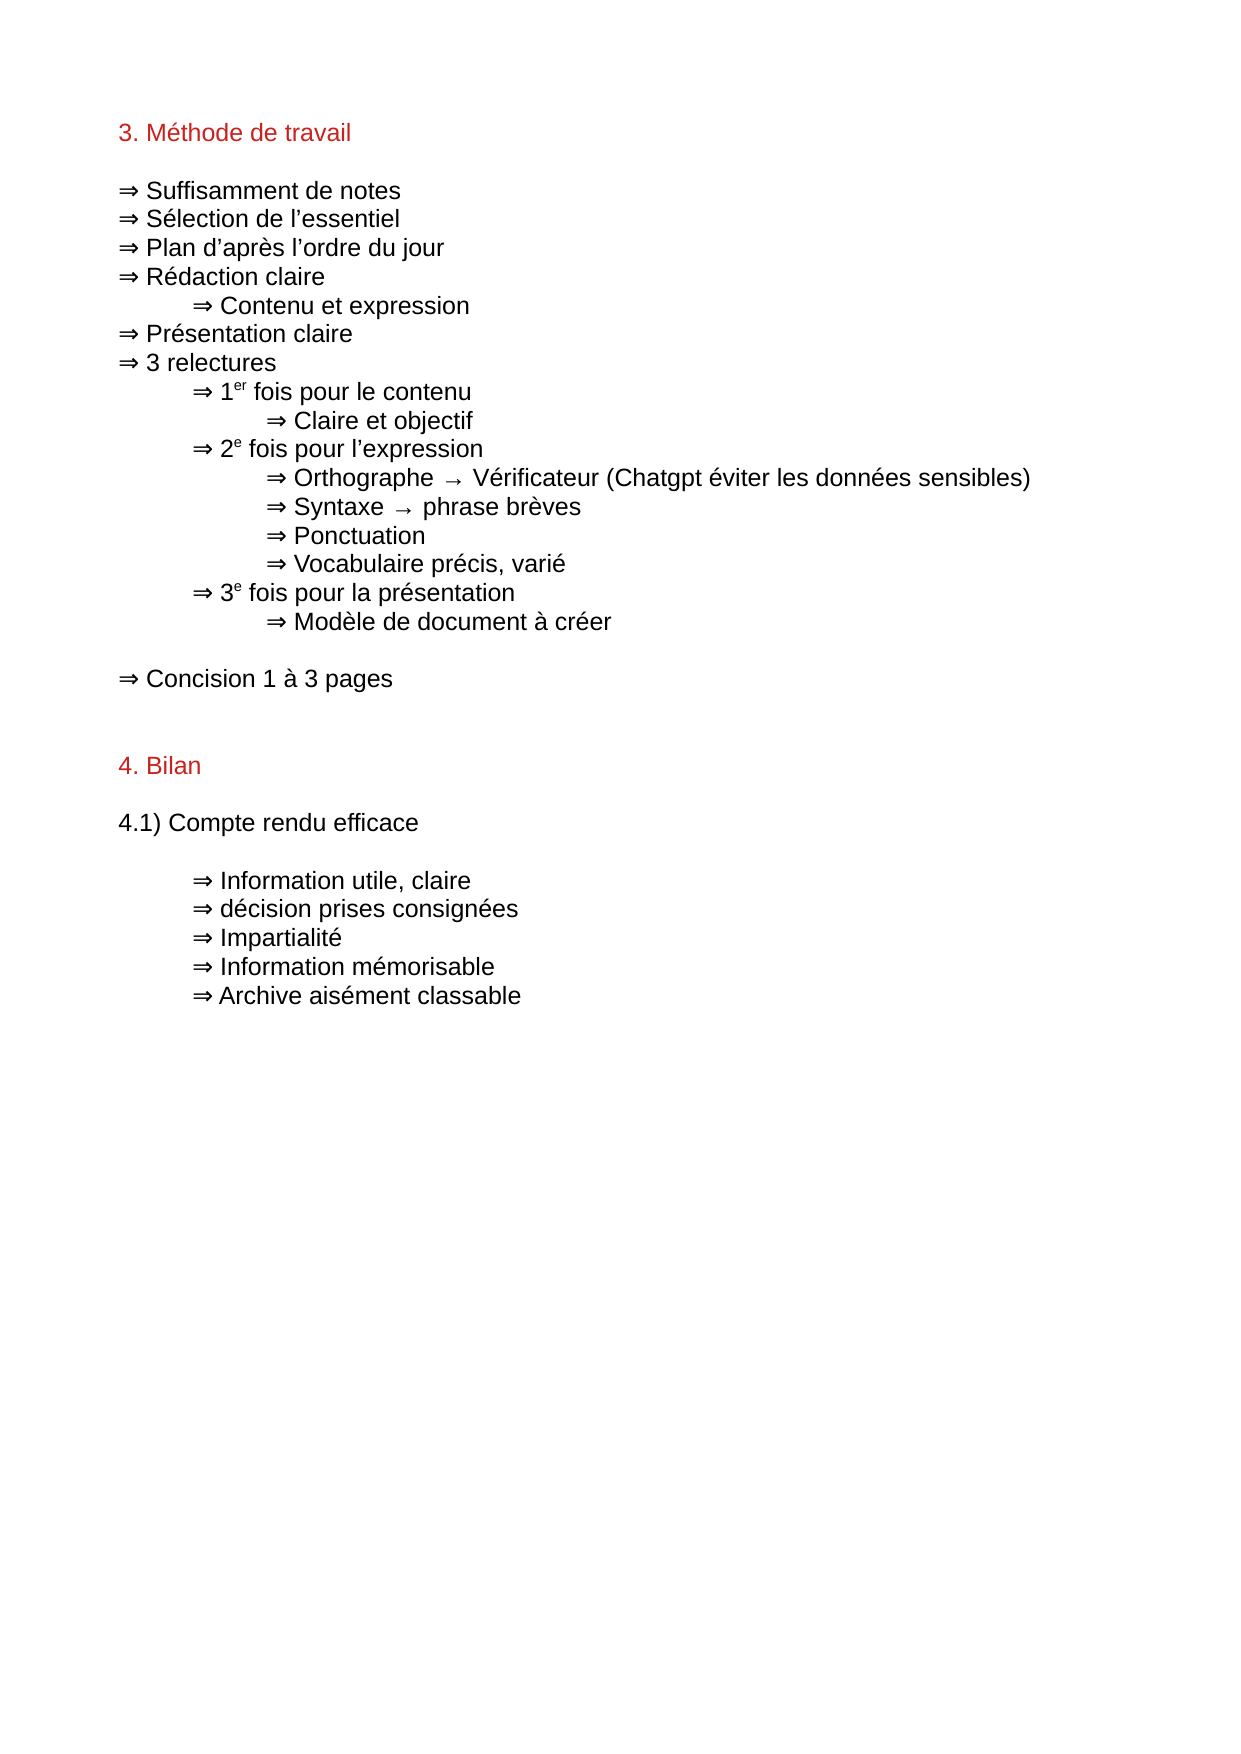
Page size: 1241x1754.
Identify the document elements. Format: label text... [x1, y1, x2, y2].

text ⇒ Information utile, claire [118, 866, 1122, 894]
text ⇒ Sélection de l’essentiel [118, 204, 1122, 233]
text ⇒ Information mémorisable [118, 952, 1122, 981]
text ⇒ 3e fois pour la présentation [118, 578, 1122, 607]
text 4.1) Compte rendu efficace [118, 808, 1122, 837]
text ⇒ Syntaxe → phrase brèves [118, 492, 1122, 521]
text ⇒ Concision 1 à 3 pages [118, 664, 1122, 693]
text ⇒ décision prises consignées [118, 894, 1122, 923]
text ⇒ Suffisamment de notes [118, 176, 1122, 204]
text 4. Bilan [118, 751, 1122, 779]
text ⇒ Impartialité [118, 923, 1122, 952]
text ⇒ Contenu et expression [118, 291, 1122, 319]
text ⇒ Archive aisément classable [118, 981, 1122, 1009]
text ⇒ Présentation claire [118, 319, 1122, 348]
text ⇒ 3 relectures [118, 348, 1122, 377]
text ⇒ 2e fois pour l’expression [118, 434, 1122, 463]
text ⇒ Plan d’après l’ordre du jour [118, 233, 1122, 262]
text ⇒ Rédaction claire [118, 262, 1122, 291]
text ⇒ Ponctuation [118, 521, 1122, 549]
text ⇒ Claire et objectif [118, 406, 1122, 434]
text ⇒ Modèle de document à créer [118, 607, 1122, 636]
text ⇒ 1er fois pour le contenu [118, 377, 1122, 406]
text 3. Méthode de travail [118, 118, 1122, 147]
text ⇒ Vocabulaire précis, varié [118, 549, 1122, 578]
text ⇒ Orthographe → Vérificateur (Chatgpt éviter les données sensibles) [118, 463, 1122, 492]
